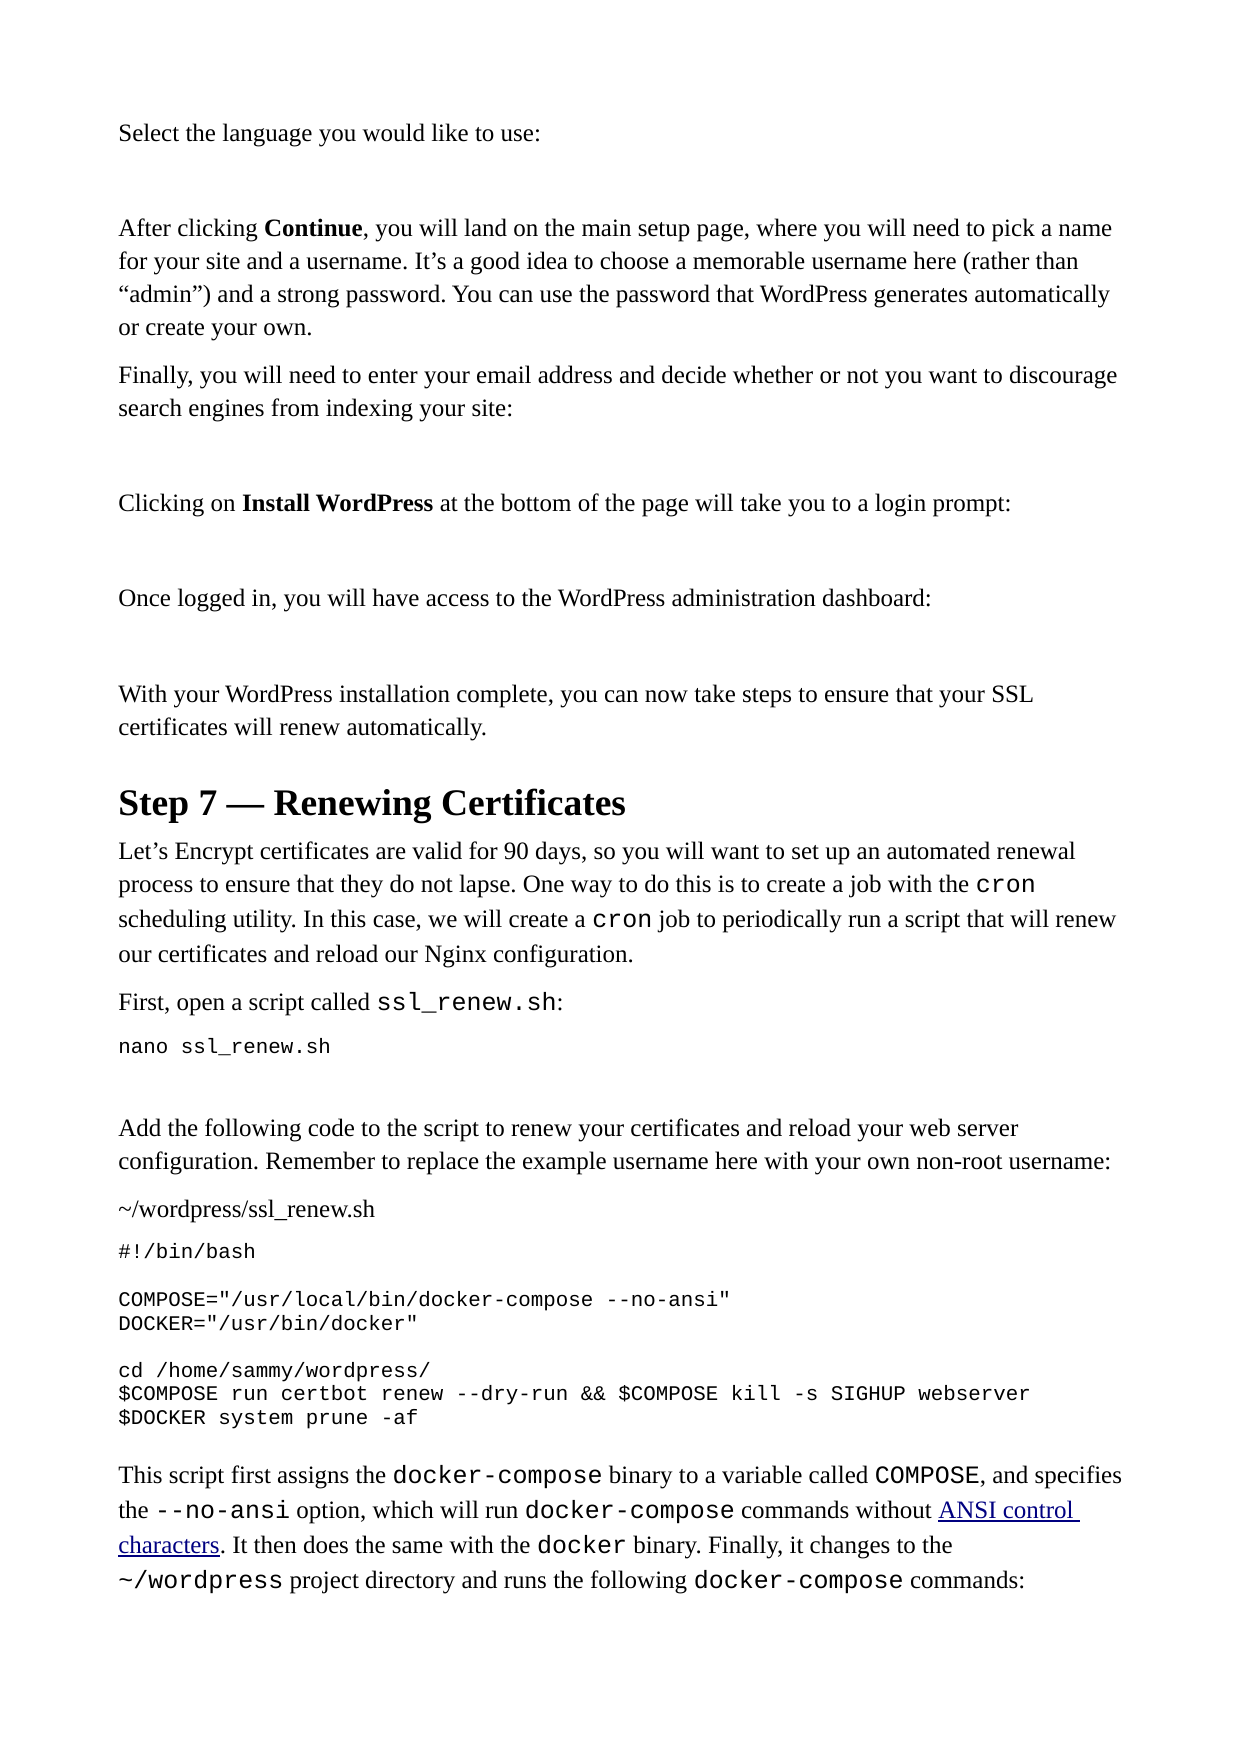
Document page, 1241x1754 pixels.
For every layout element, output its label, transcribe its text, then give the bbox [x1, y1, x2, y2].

text Add the following code to the script to renew your certificates and reload your web server configuration. Remember to replace the example username here with your own non-root username: [118, 1113, 1122, 1175]
text COMPOSE="/usr/local/bin/docker-compose --no-ansi" [118, 1289, 1122, 1312]
text This script first assigns the docker-compose binary to a variable called COMPOSE, and specifies the --no-ansi option, which will run docker-compose commands without ANSI control characters. It then does the same with the docker binary. Finally, it changes to the ~/wordpress project directory and runs the following docker-compose commands: [118, 1460, 1122, 1596]
text Clicking on Install WordPress at the bottom of the page will take you to a login prompt: [118, 488, 1122, 517]
subtitle Step 7 — Renewing Certificates [118, 780, 1122, 823]
text Select the language you would like to use: [118, 118, 1122, 147]
text ~/wordpress/ssl_renew.sh [118, 1194, 1122, 1223]
text Once logged in, you will have access to the WordPress administration dashboard: [118, 583, 1122, 612]
text Finally, you will need to enter your email address and decide whether or not you want to discourage search engines from indexing your site: [118, 360, 1122, 422]
text nano ssl_renew.sh [118, 1037, 1122, 1060]
text $COMPOSE run certbot renew --dry-run && $COMPOSE kill -s SIGHUP webserver [118, 1383, 1122, 1407]
text $DOCKER system prune -af [118, 1407, 1122, 1431]
text #!/bin/bash [118, 1242, 1122, 1265]
text After clicking Continue, you will land on the main setup page, where you will need to pick a name for your site and a username. It’s a good idea to choose a memorable username here (rather than “admin”) and a strong password. You can use the password that WordPress generates automatically or create your own. [118, 213, 1122, 341]
text cd /home/sammy/wordpress/ [118, 1360, 1122, 1383]
text Let’s Encrypt certificates are valid for 90 days, so you will want to set up an automated renewal process to ensure that they do not lapse. One way to do this is to create a job with the cron scheduling utility. In this case, we will create a cron job to periodically run a script that will renew our certificates and reload our Nginx configuration. [118, 836, 1122, 968]
text DOCKER="/usr/bin/docker" [118, 1312, 1122, 1336]
text With your WordPress installation complete, you can now take steps to ensure that your SSL certificates will renew automatically. [118, 679, 1122, 740]
text First, open a script called ssl_renew.sh: [118, 987, 1122, 1017]
